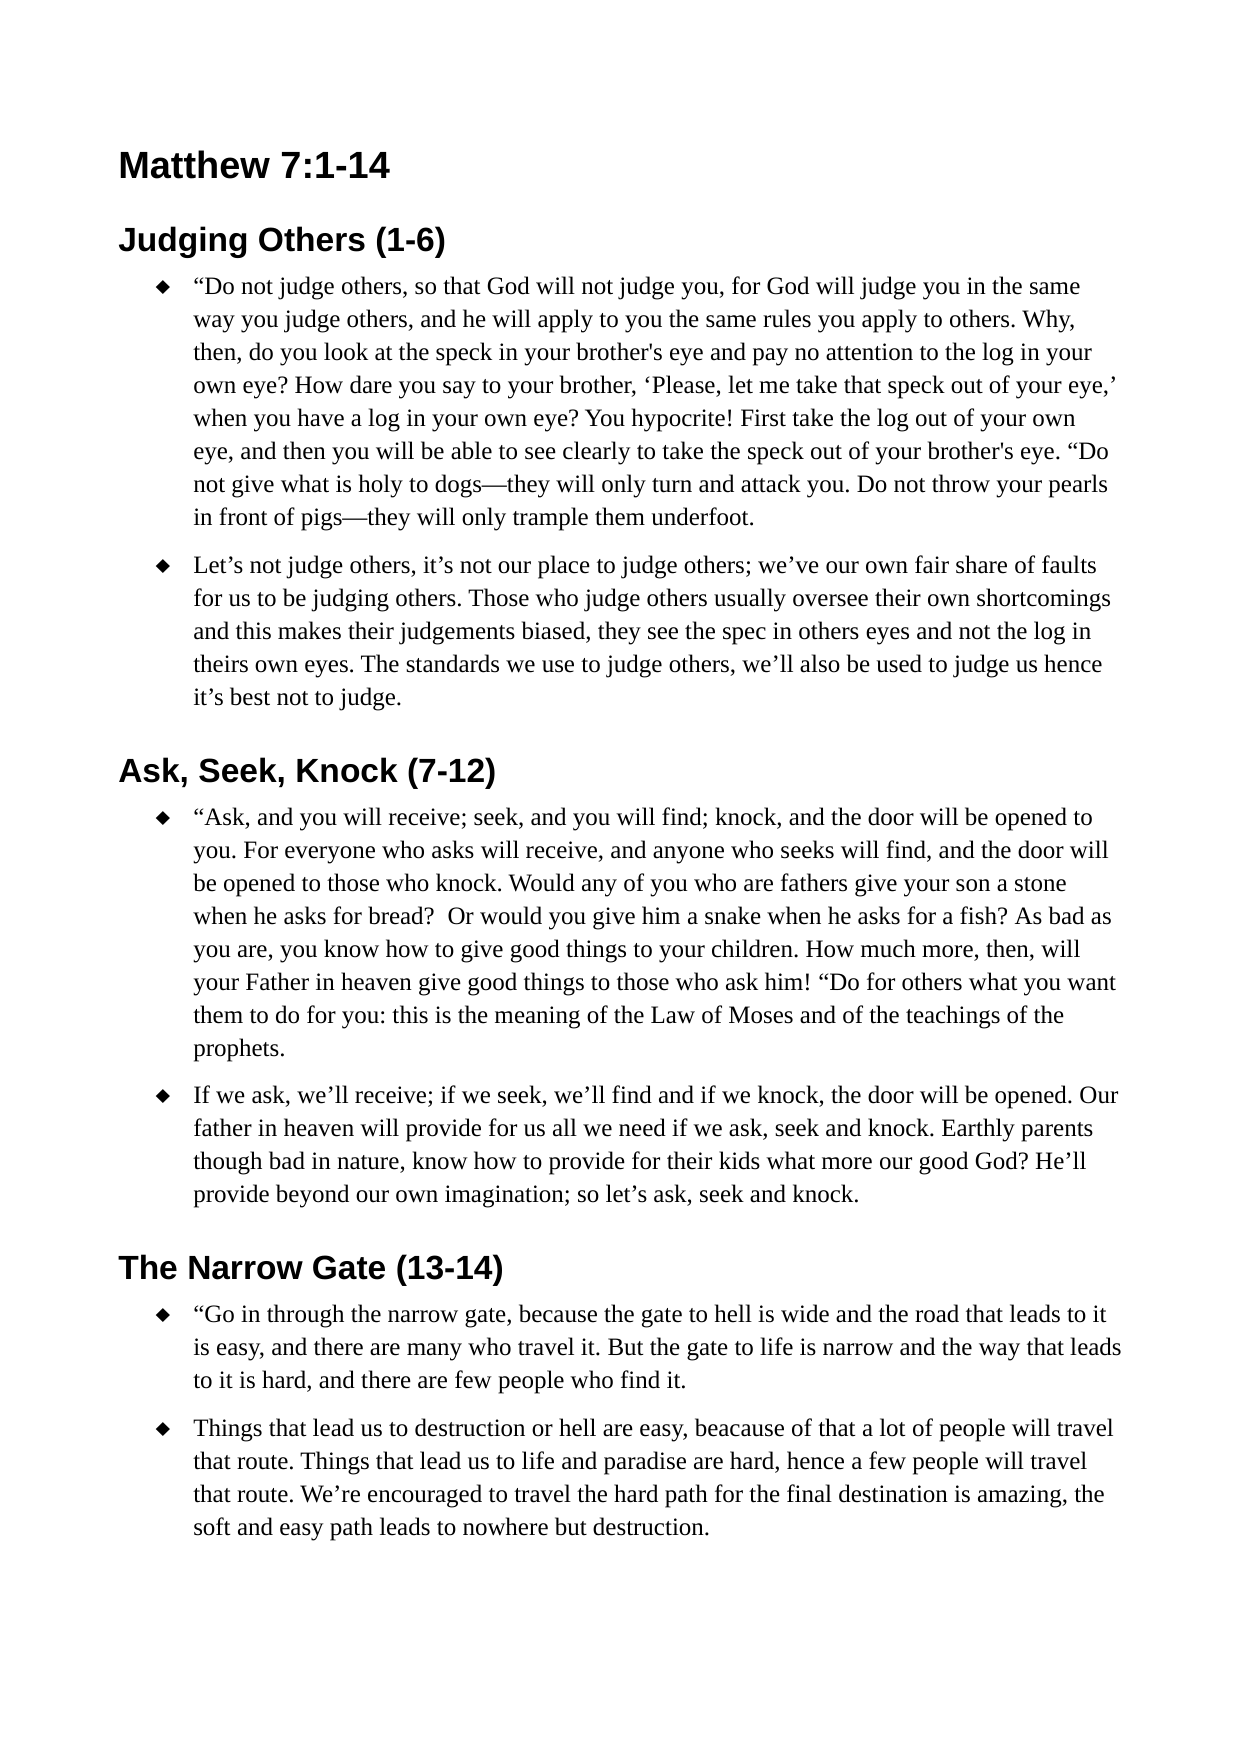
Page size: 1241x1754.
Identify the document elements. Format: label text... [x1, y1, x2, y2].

list If we ask, we’ll receive; if we seek, we’ll find and if we knock, the door will be opened. Our father in heaven will provide for us all we need if we ask, seek and knock. Earthly parents though bad in nature, know how to provide for their kids what more our good God? He’ll provide beyond our own imagination; so let’s ask, seek and knock. [156, 1080, 1122, 1208]
list “Go in through the narrow gate, because the gate to hell is wide and the road that leads to it is easy, and there are many who travel it. But the gate to life is narrow and the way that leads to it is hard, and there are few people who find it. [156, 1299, 1122, 1394]
list “Ask, and you will receive; seek, and you will find; knock, and the door will be opened to you. For everyone who asks will receive, and anyone who seeks will find, and the door will be opened to those who knock. Would any of you who are fathers give your son a stone when he asks for bread? Or would you give him a snake when he asks for a fish? As bad as you are, you know how to give good things to your children. How much more, then, will your Father in heaven give good things to those who ask him! “Do for others what you want them to do for you: this is the meaning of the Law of Moses and of the teachings of the prophets. [156, 802, 1122, 1062]
subtitle Judging Others (1-6) [118, 220, 1122, 259]
list Let’s not judge others, it’s not our place to judge others; we’ve our own fair share of faults for us to be judging others. Those who judge others usually oversee their own shortcomings and this makes their judgements biased, they see the spec in others eyes and not the log in theirs own eyes. The standards we use to judge others, we’ll also be used to judge us hence it’s best not to judge. [156, 550, 1122, 711]
subtitle Matthew 7:1-14 [118, 143, 1122, 187]
subtitle Ask, Seek, Knock (7-12) [118, 751, 1122, 789]
list “Do not judge others, so that God will not judge you, for God will judge you in the same way you judge others, and he will apply to you the same rules you apply to others. Why, then, do you look at the speck in your brother's eye and pay no attention to the log in your own eye? How dare you say to your brother, ‘Please, let me take that speck out of your eye,’ when you have a log in your own eye? You hypocrite! First take the log out of your own eye, and then you will be able to see clearly to take the speck out of your brother's eye. “Do not give what is holy to dogs—they will only turn and attack you. Do not throw your pearls in front of pigs—they will only trample them underfoot. [156, 271, 1122, 531]
subtitle The Narrow Gate (13-14) [118, 1248, 1122, 1287]
list Things that lead us to destruction or hell are easy, beacause of that a lot of people will travel that route. Things that lead us to life and paradise are hard, hence a few people will travel that route. We’re encouraged to travel the hard path for the final destination is amazing, the soft and easy path leads to nowhere but destruction. [156, 1413, 1122, 1541]
